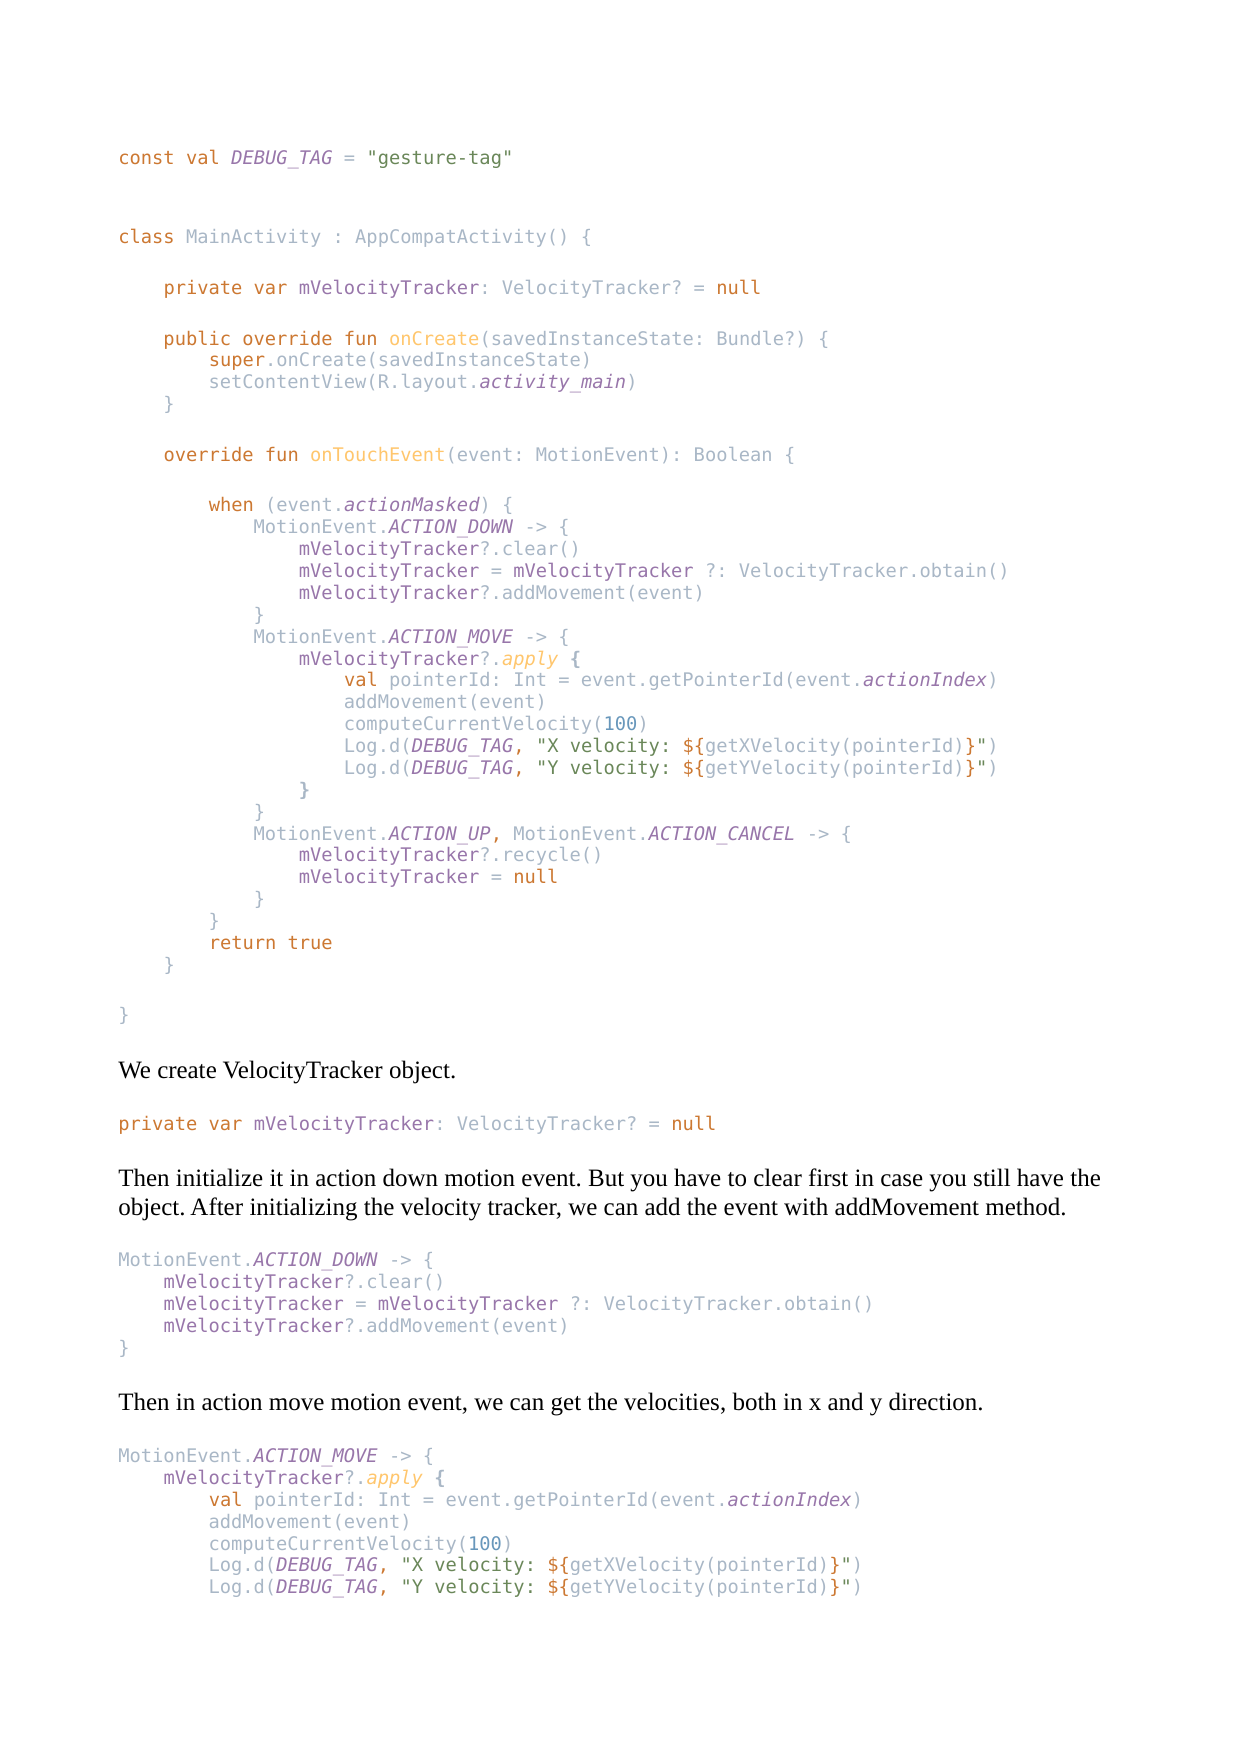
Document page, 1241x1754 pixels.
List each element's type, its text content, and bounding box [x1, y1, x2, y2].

text MotionEvent.ACTION_MOVE -> { mVelocityTracker?.apply { val pointerId: Int = event.getPointerId(event.actionIndex) addMovement(event) computeCurrentVelocity(100) Log.d(DEBUG_TAG, "X velocity: ${getXVelocity(pointerId)}") Log.d(DEBUG_TAG, "Y velocity: ${getYVelocity(pointerId)}") [118, 1445, 1122, 1598]
text private var mVelocityTracker: VelocityTracker? = null [118, 1112, 1122, 1134]
text Then in action move motion event, we can get the velocities, both in x and y direction. [118, 1387, 1122, 1416]
text MotionEvent.ACTION_DOWN -> { mVelocityTracker?.clear() mVelocityTracker = mVelocityTracker ?: VelocityTracker.obtain() mVelocityTracker?.addMovement(event) } [118, 1249, 1122, 1359]
text Then initialize it in action down motion event. But you have to clear first in case you still have the object. After initializing the velocity tracker, we can add the event with addMovement method. [118, 1163, 1122, 1221]
text We create VelocityTracker object. [118, 1055, 1122, 1084]
text const val DEBUG_TAG = "gesture-tag" class MainActivity : AppCompatActivity() { private var mVelocityTracker: VelocityTracker? = null public override fun onCreate(savedInstanceState: Bundle?) { super.onCreate(savedInstanceState) setContentView(R.layout.activity_main) } override fun onTouchEvent(event: MotionEvent): Boolean { when (event.actionMasked) { MotionEvent.ACTION_DOWN -> { mVelocityTracker?.clear() mVelocityTracker = mVelocityTracker ?: VelocityTracker.obtain() mVelocityTracker?.addMovement(event) } MotionEvent.ACTION_MOVE -> { mVelocityTracker?.apply { val pointerId: Int = event.getPointerId(event.actionIndex) addMovement(event) computeCurrentVelocity(100) Log.d(DEBUG_TAG, "X velocity: ${getXVelocity(pointerId)}") Log.d(DEBUG_TAG, "Y velocity: ${getYVelocity(pointerId)}") } } MotionEvent.ACTION_UP, MotionEvent.ACTION_CANCEL -> { mVelocityTracker?.recycle() mVelocityTracker = null } } return true } } [118, 118, 1122, 1026]
